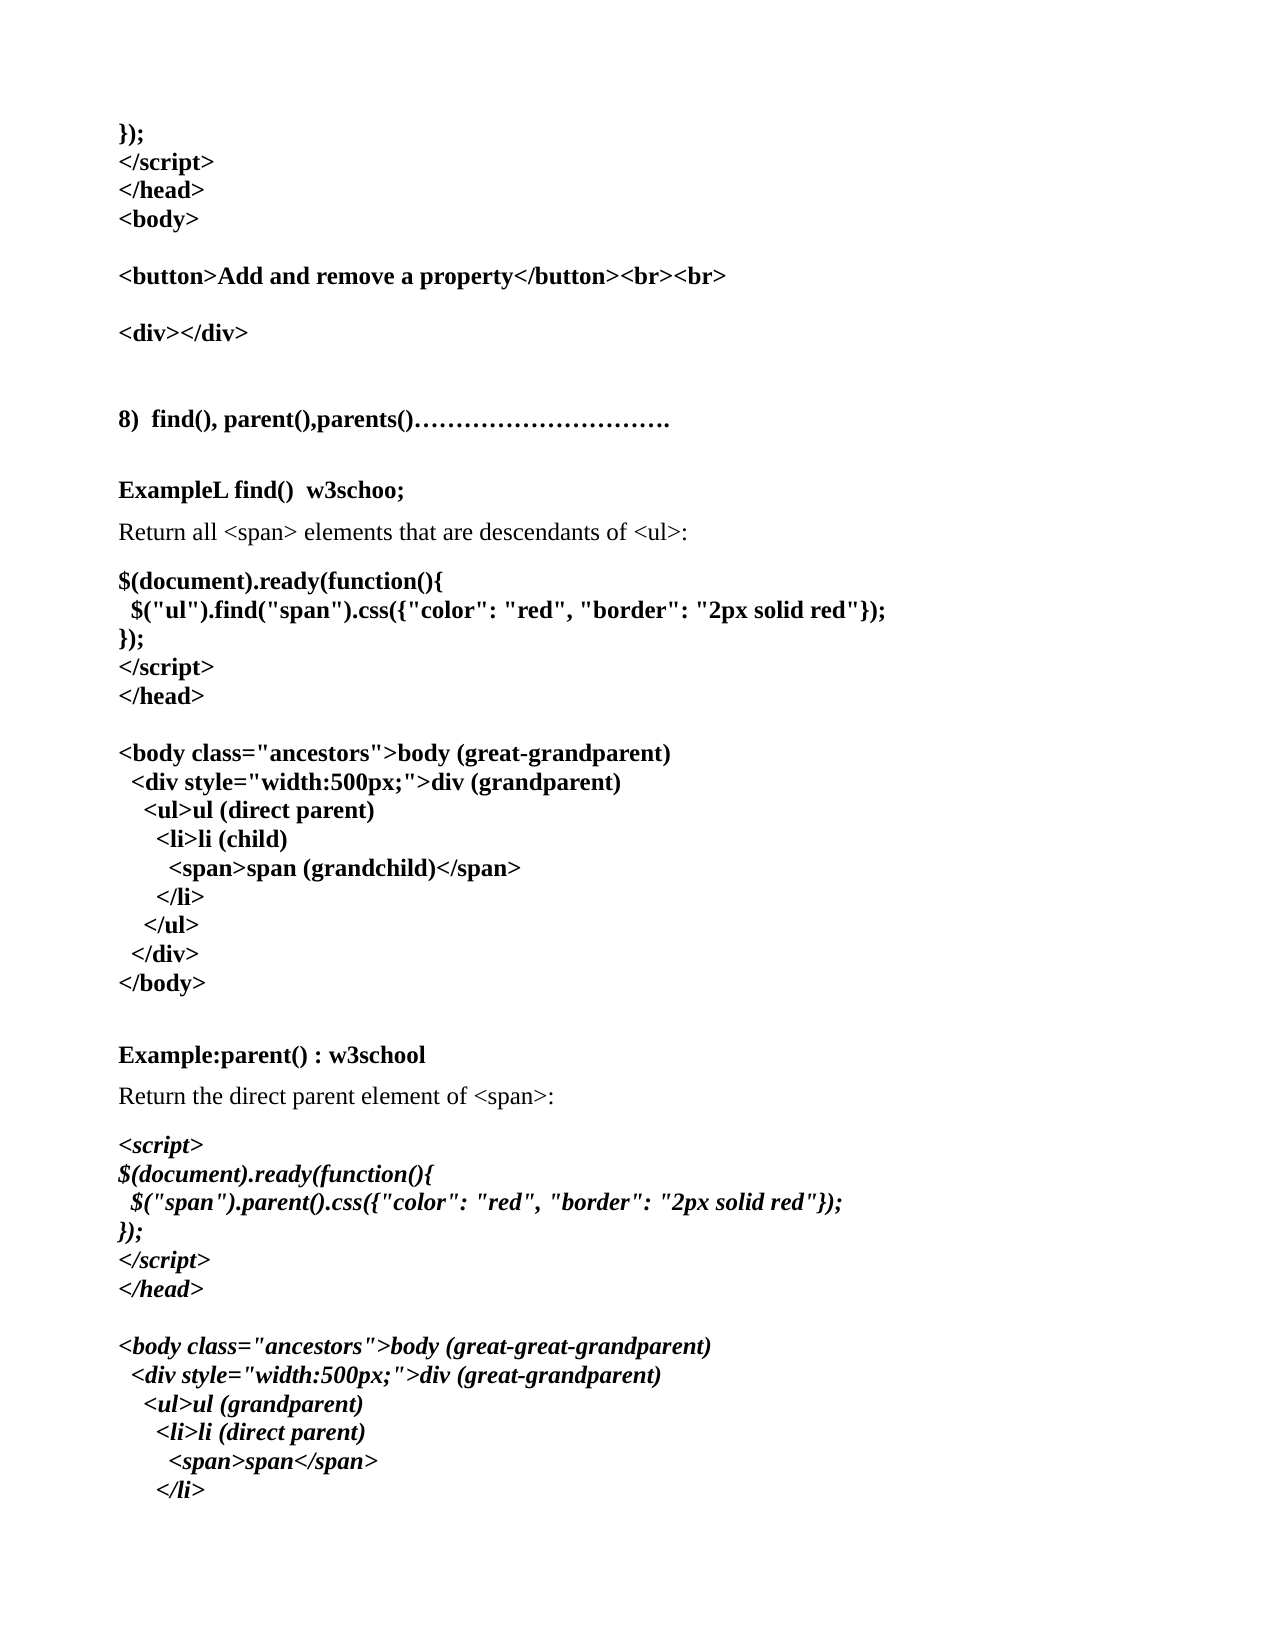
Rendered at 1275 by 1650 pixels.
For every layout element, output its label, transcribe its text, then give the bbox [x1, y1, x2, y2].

text </head> [118, 1274, 1157, 1302]
text <body class="ancestors">body (great-grandparent) [118, 738, 1157, 767]
text </li> [118, 1475, 1157, 1504]
text <ul>ul (grandparent) [118, 1389, 1157, 1417]
text }); [118, 623, 1157, 652]
text <script> [118, 1130, 1157, 1159]
text </script> [118, 147, 1157, 176]
text <body class="ancestors">body (great-great-grandparent) [118, 1331, 1157, 1360]
text $(document).ready(function(){ [118, 1159, 1157, 1187]
text </script> [118, 652, 1157, 681]
text <div style="width:500px;">div (great-grandparent) [118, 1360, 1157, 1389]
text </head> [118, 681, 1157, 710]
text Return all <span> elements that are descendants of <ul>: [118, 517, 1157, 546]
text 8) find(), parent(),parents()…………………………. [118, 404, 1157, 433]
text </script> [118, 1245, 1157, 1274]
text <div style="width:500px;">div (grandparent) [118, 767, 1157, 796]
subtitle ExampleL find() w3schoo; [118, 476, 1157, 504]
text <div></div> [118, 318, 1157, 347]
subtitle Example:parent() : w3school [118, 1040, 1157, 1068]
text Return the direct parent element of <span>: [118, 1081, 1157, 1110]
text </ul> [118, 911, 1157, 939]
text }); [118, 1216, 1157, 1245]
text <span>span (grandchild)</span> [118, 853, 1157, 882]
text $(document).ready(function(){ [118, 566, 1157, 595]
text $("span").parent().css({"color": "red", "border": "2px solid red"}); [118, 1187, 1157, 1216]
text <ul>ul (direct parent) [118, 796, 1157, 824]
text </body> [118, 968, 1157, 997]
text <span>span</span> [118, 1446, 1157, 1475]
text <li>li (direct parent) [118, 1417, 1157, 1446]
text </div> [118, 939, 1157, 968]
text </head> [118, 176, 1157, 204]
text <li>li (child) [118, 824, 1157, 853]
text <button>Add and remove a property</button><br><br> [118, 261, 1157, 290]
text </li> [118, 882, 1157, 911]
text }); [118, 118, 1157, 147]
text $("ul").find("span").css({"color": "red", "border": "2px solid red"}); [118, 595, 1157, 623]
text <body> [118, 204, 1157, 233]
